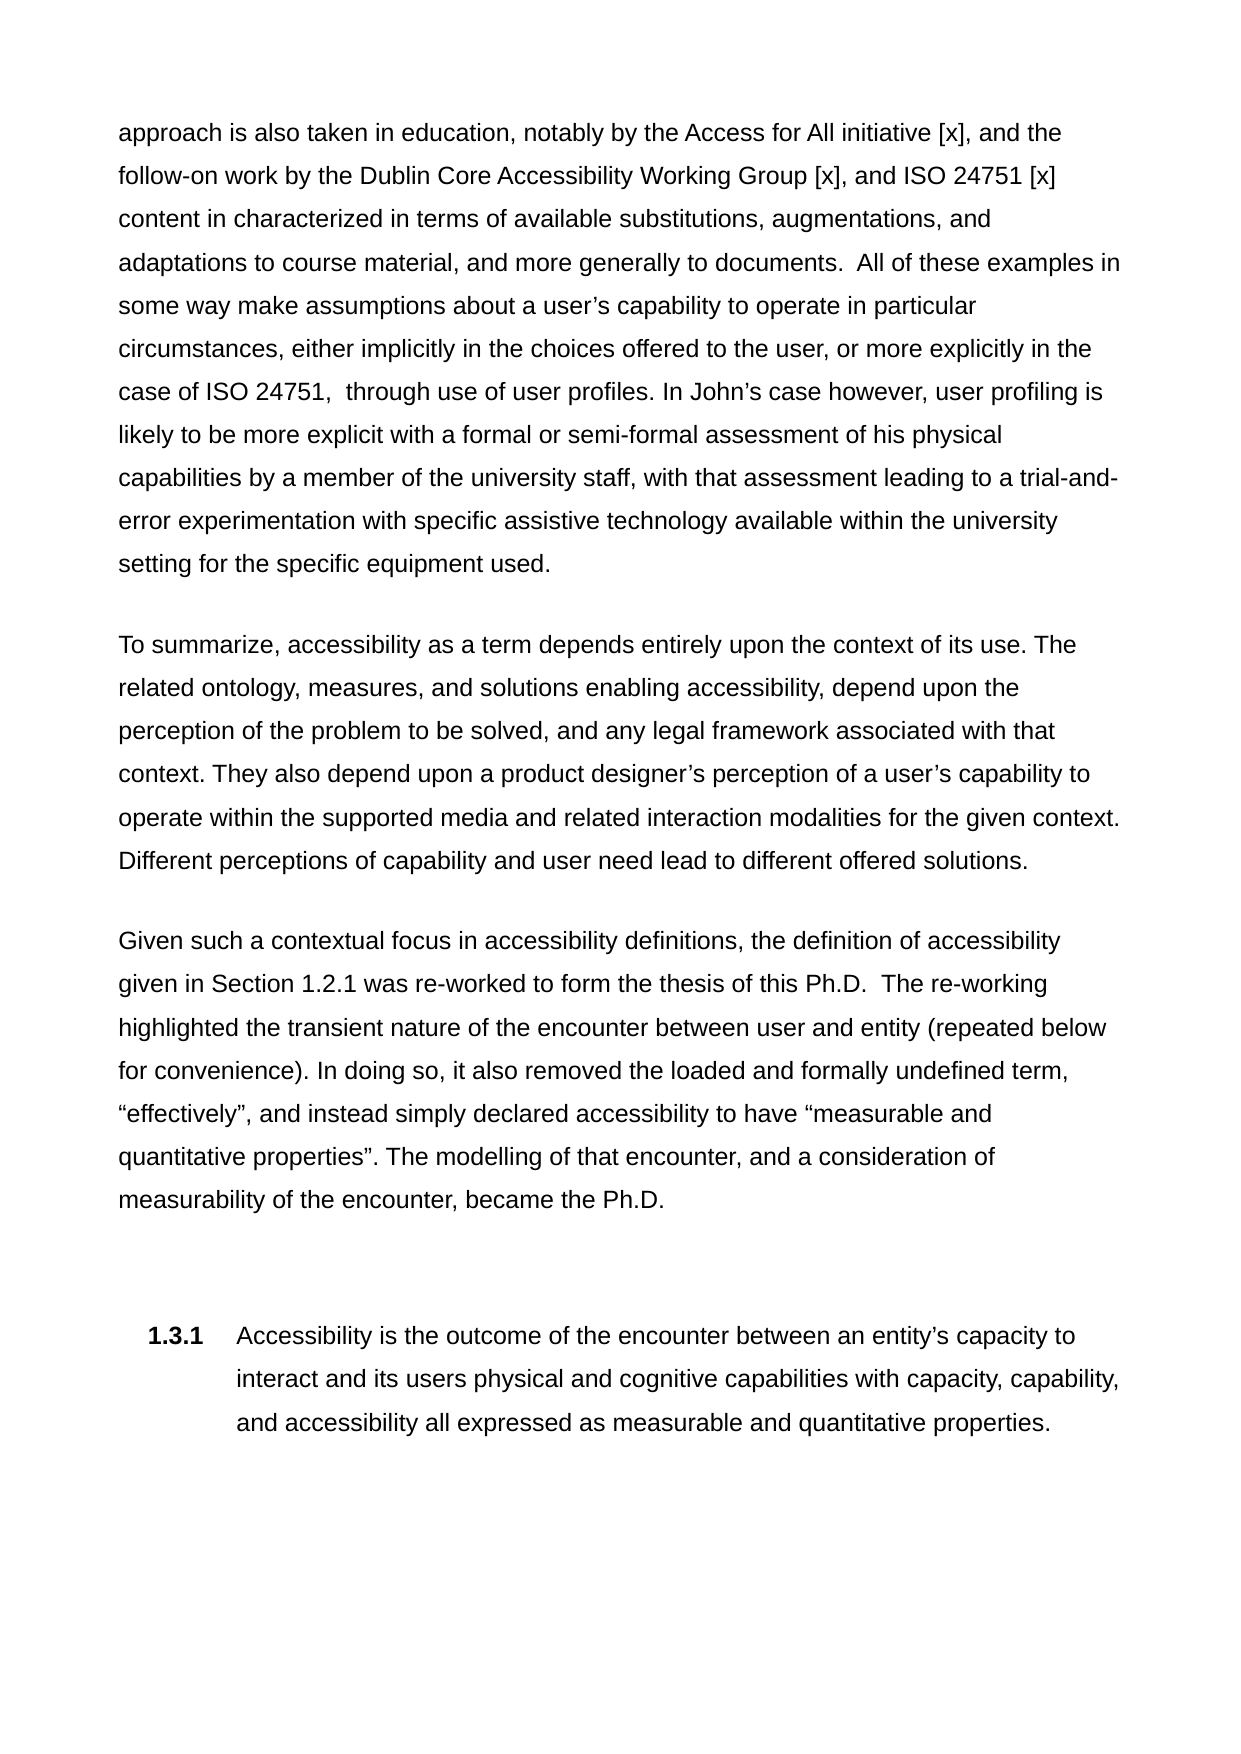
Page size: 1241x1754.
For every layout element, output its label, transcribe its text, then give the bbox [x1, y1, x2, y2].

text Given such a contextual focus in accessibility definitions, the definition of accessibility given in Section 1.2.1 was re-worked to form the thesis of this Ph.D. The re-working highlighted the transient nature of the encounter between user and entity (repeated below for convenience). In doing so, it also removed the loaded and formally undefined term, “effectively”, and instead simply declared accessibility to have “measurable and quantitative properties”. The modelling of that encounter, and a consideration of measurability of the encounter, became the Ph.D. [118, 926, 1122, 1214]
text approach is also taken in education, notably by the Access for All initiative [x], and the follow-on work by the Dublin Core Accessibility Working Group [x], and ISO 24751 [x] content in characterized in terms of available substitutions, augmentations, and adaptations to course material, and more generally to documents. All of these examples in some way make assumptions about a user’s capability to operate in particular circumstances, either implicitly in the choices offered to the user, or more explicitly in the case of ISO 24751, through use of user profiles. In John’s case however, user profiling is likely to be more explicit with a formal or semi-formal assessment of his physical capabilities by a member of the university staff, with that assessment leading to a trial-and-error experimentation with specific assistive technology available within the university setting for the specific equipment used. [118, 118, 1122, 578]
text 1.3.1 Accessibility is the outcome of the encounter between an entity’s capacity to interact and its users physical and cognitive capabilities with capacity, capability, and accessibility all expressed as measurable and quantitative properties. [148, 1321, 1122, 1436]
text To summarize, accessibility as a term depends entirely upon the context of its use. The related ontology, measures, and solutions enabling accessibility, depend upon the perception of the problem to be solved, and any legal framework associated with that context. They also depend upon a product designer’s perception of a user’s capability to operate within the supported media and related interaction modalities for the given context. Different perceptions of capability and user need lead to different offered solutions. [118, 630, 1122, 874]
